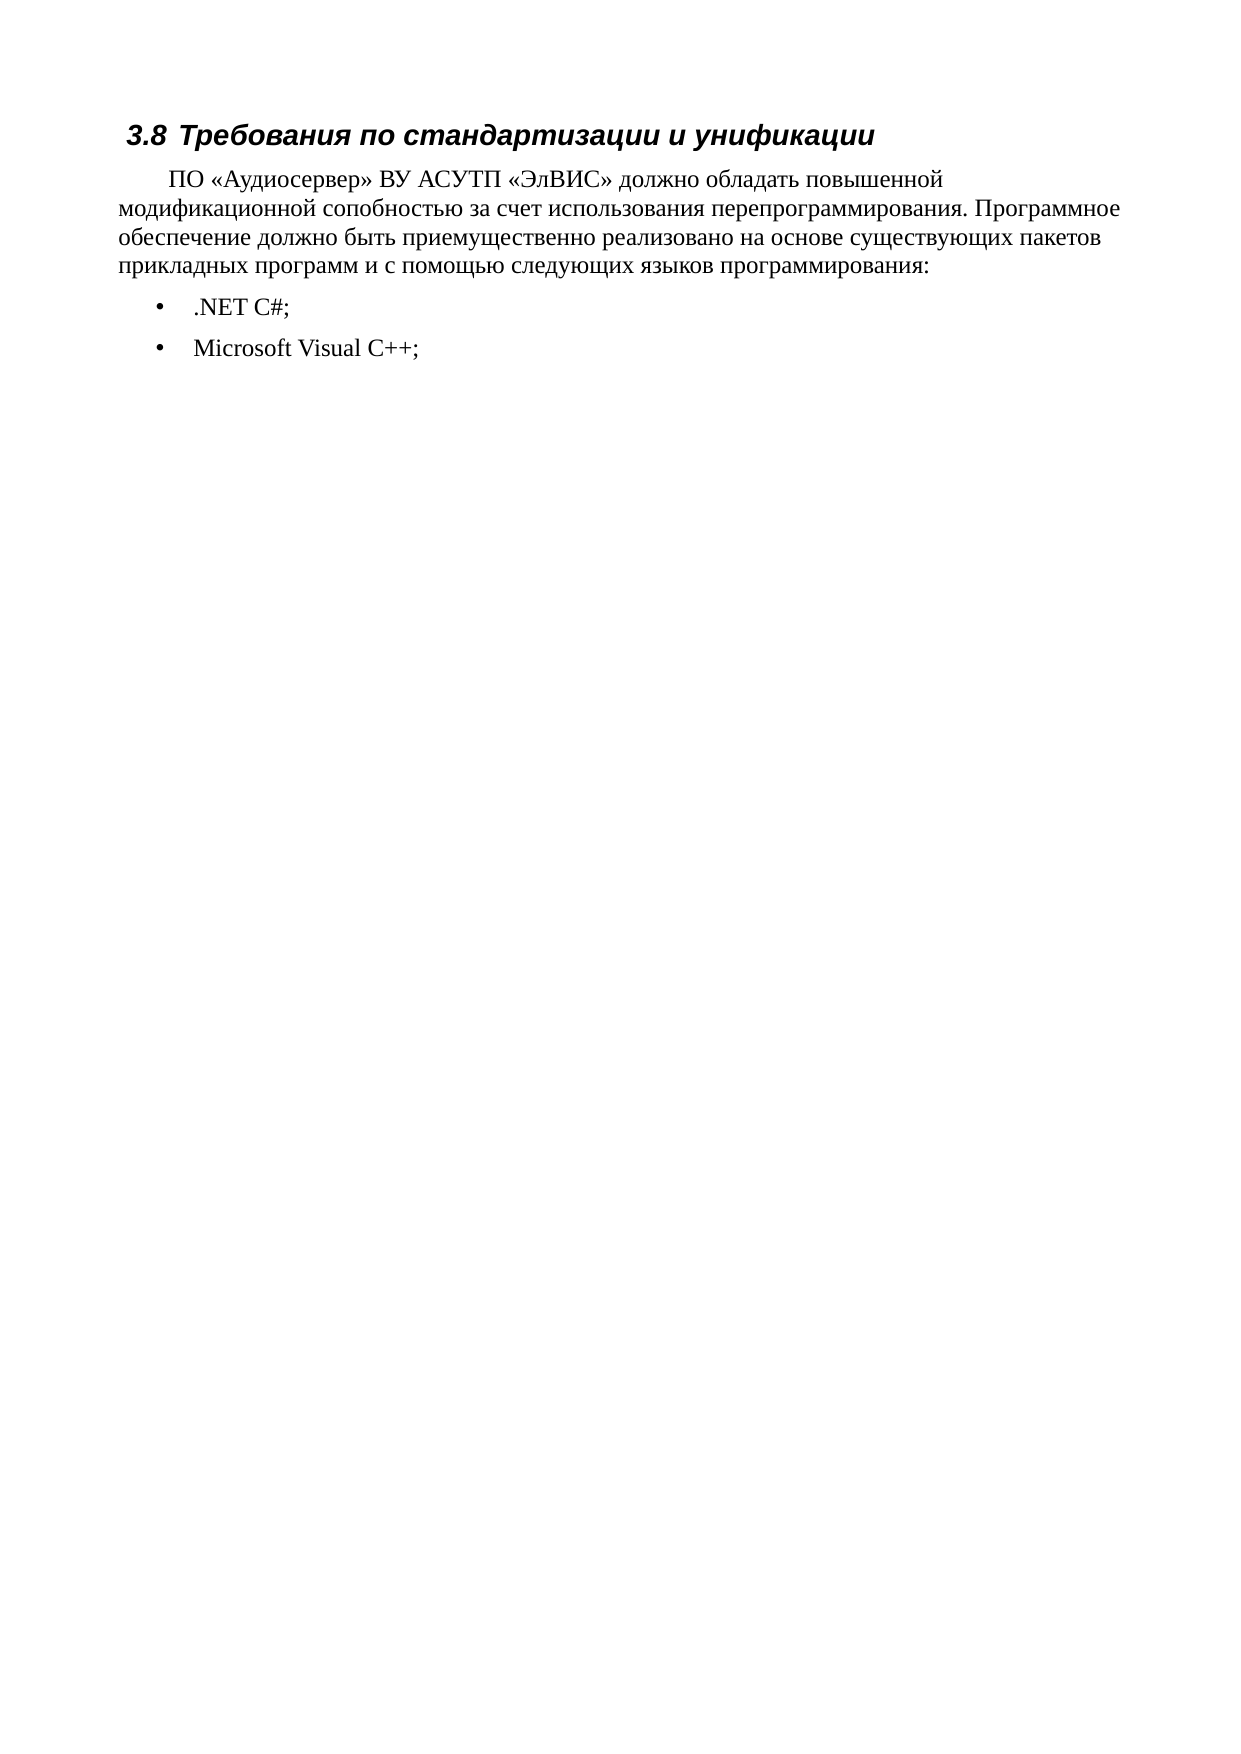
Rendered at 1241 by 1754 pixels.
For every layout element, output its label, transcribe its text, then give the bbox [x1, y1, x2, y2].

text ПО «Аудиосервер» ВУ АСУТП «ЭлВИС» должно обладать повышенной модификационной сопобностью за счет использования перепрограммирования. Программное обеспечение должно быть приемущественно реализовано на основе существующих пакетов прикладных программ и с помощью следующих языков программирования: [118, 164, 1122, 279]
subtitle Требования по стандартизации и унификации [118, 118, 1122, 152]
list .NET C#; [156, 292, 1122, 320]
list Microsoft Visual C++; [156, 333, 1122, 362]
